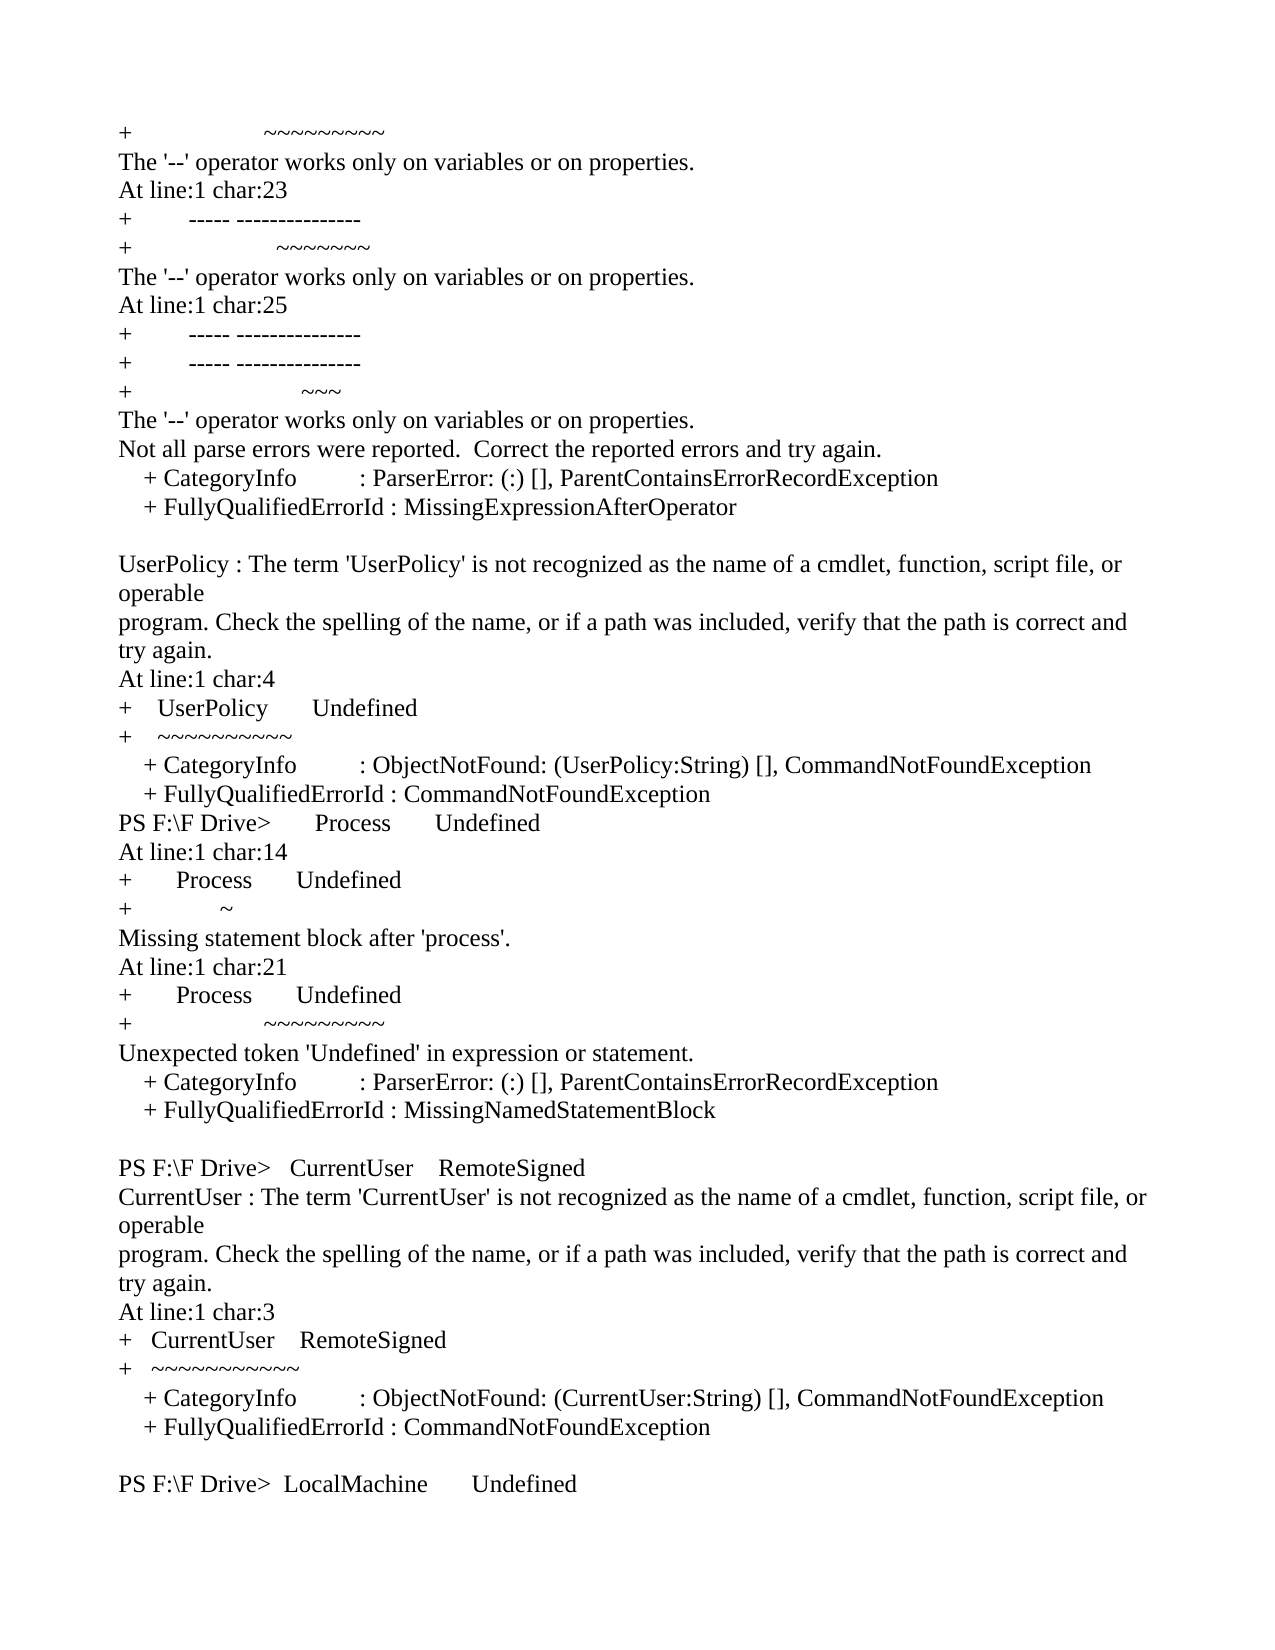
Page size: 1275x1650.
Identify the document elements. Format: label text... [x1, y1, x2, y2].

text At line:1 char:4 [118, 664, 1157, 693]
text + ----- --------------- [118, 319, 1157, 348]
text + UserPolicy Undefined [118, 693, 1157, 722]
text The '--' operator works only on variables or on properties. [118, 147, 1157, 176]
text + ~ [118, 894, 1157, 923]
text + FullyQualifiedErrorId : CommandNotFoundException [118, 1412, 1157, 1441]
text Not all parse errors were reported. Correct the reported errors and try again. [118, 434, 1157, 463]
text + Process Undefined [118, 866, 1157, 894]
text + CategoryInfo : ParserError: (:) [], ParentContainsErrorRecordException [118, 1067, 1157, 1096]
text program. Check the spelling of the name, or if a path was included, verify that the path is correct and try again. [118, 607, 1157, 664]
text UserPolicy : The term 'UserPolicy' is not recognized as the name of a cmdlet, function, script file, or operable [118, 549, 1157, 607]
text + FullyQualifiedErrorId : CommandNotFoundException [118, 779, 1157, 808]
text At line:1 char:25 [118, 291, 1157, 319]
text + ~~~~~~~ [118, 233, 1157, 262]
text + FullyQualifiedErrorId : MissingExpressionAfterOperator [118, 492, 1157, 521]
text At line:1 char:23 [118, 176, 1157, 204]
text + Process Undefined [118, 981, 1157, 1009]
text program. Check the spelling of the name, or if a path was included, verify that the path is correct and try again. [118, 1239, 1157, 1297]
text Missing statement block after 'process'. [118, 923, 1157, 952]
text + CategoryInfo : ObjectNotFound: (CurrentUser:String) [], CommandNotFoundException [118, 1383, 1157, 1412]
text At line:1 char:14 [118, 837, 1157, 866]
text + ----- --------------- [118, 348, 1157, 377]
text + CategoryInfo : ParserError: (:) [], ParentContainsErrorRecordException [118, 463, 1157, 492]
text PS F:\F Drive> CurrentUser RemoteSigned [118, 1153, 1157, 1182]
text + ~~~ [118, 377, 1157, 406]
text PS F:\F Drive> Process Undefined [118, 808, 1157, 837]
text Unexpected token 'Undefined' in expression or statement. [118, 1038, 1157, 1067]
text At line:1 char:3 [118, 1297, 1157, 1326]
text The '--' operator works only on variables or on properties. [118, 406, 1157, 434]
text PS F:\F Drive> LocalMachine Undefined [118, 1469, 1157, 1498]
text At line:1 char:21 [118, 952, 1157, 981]
text + FullyQualifiedErrorId : MissingNamedStatementBlock [118, 1096, 1157, 1124]
text CurrentUser : The term 'CurrentUser' is not recognized as the name of a cmdlet, function, script file, or operable [118, 1182, 1157, 1239]
text + ~~~~~~~~~ [118, 118, 1157, 147]
text + ~~~~~~~~~ [118, 1009, 1157, 1038]
text The '--' operator works only on variables or on properties. [118, 262, 1157, 291]
text + ~~~~~~~~~~~ [118, 1354, 1157, 1383]
text + ----- --------------- [118, 204, 1157, 233]
text + CategoryInfo : ObjectNotFound: (UserPolicy:String) [], CommandNotFoundException [118, 751, 1157, 779]
text + ~~~~~~~~~~ [118, 722, 1157, 751]
text + CurrentUser RemoteSigned [118, 1326, 1157, 1354]
